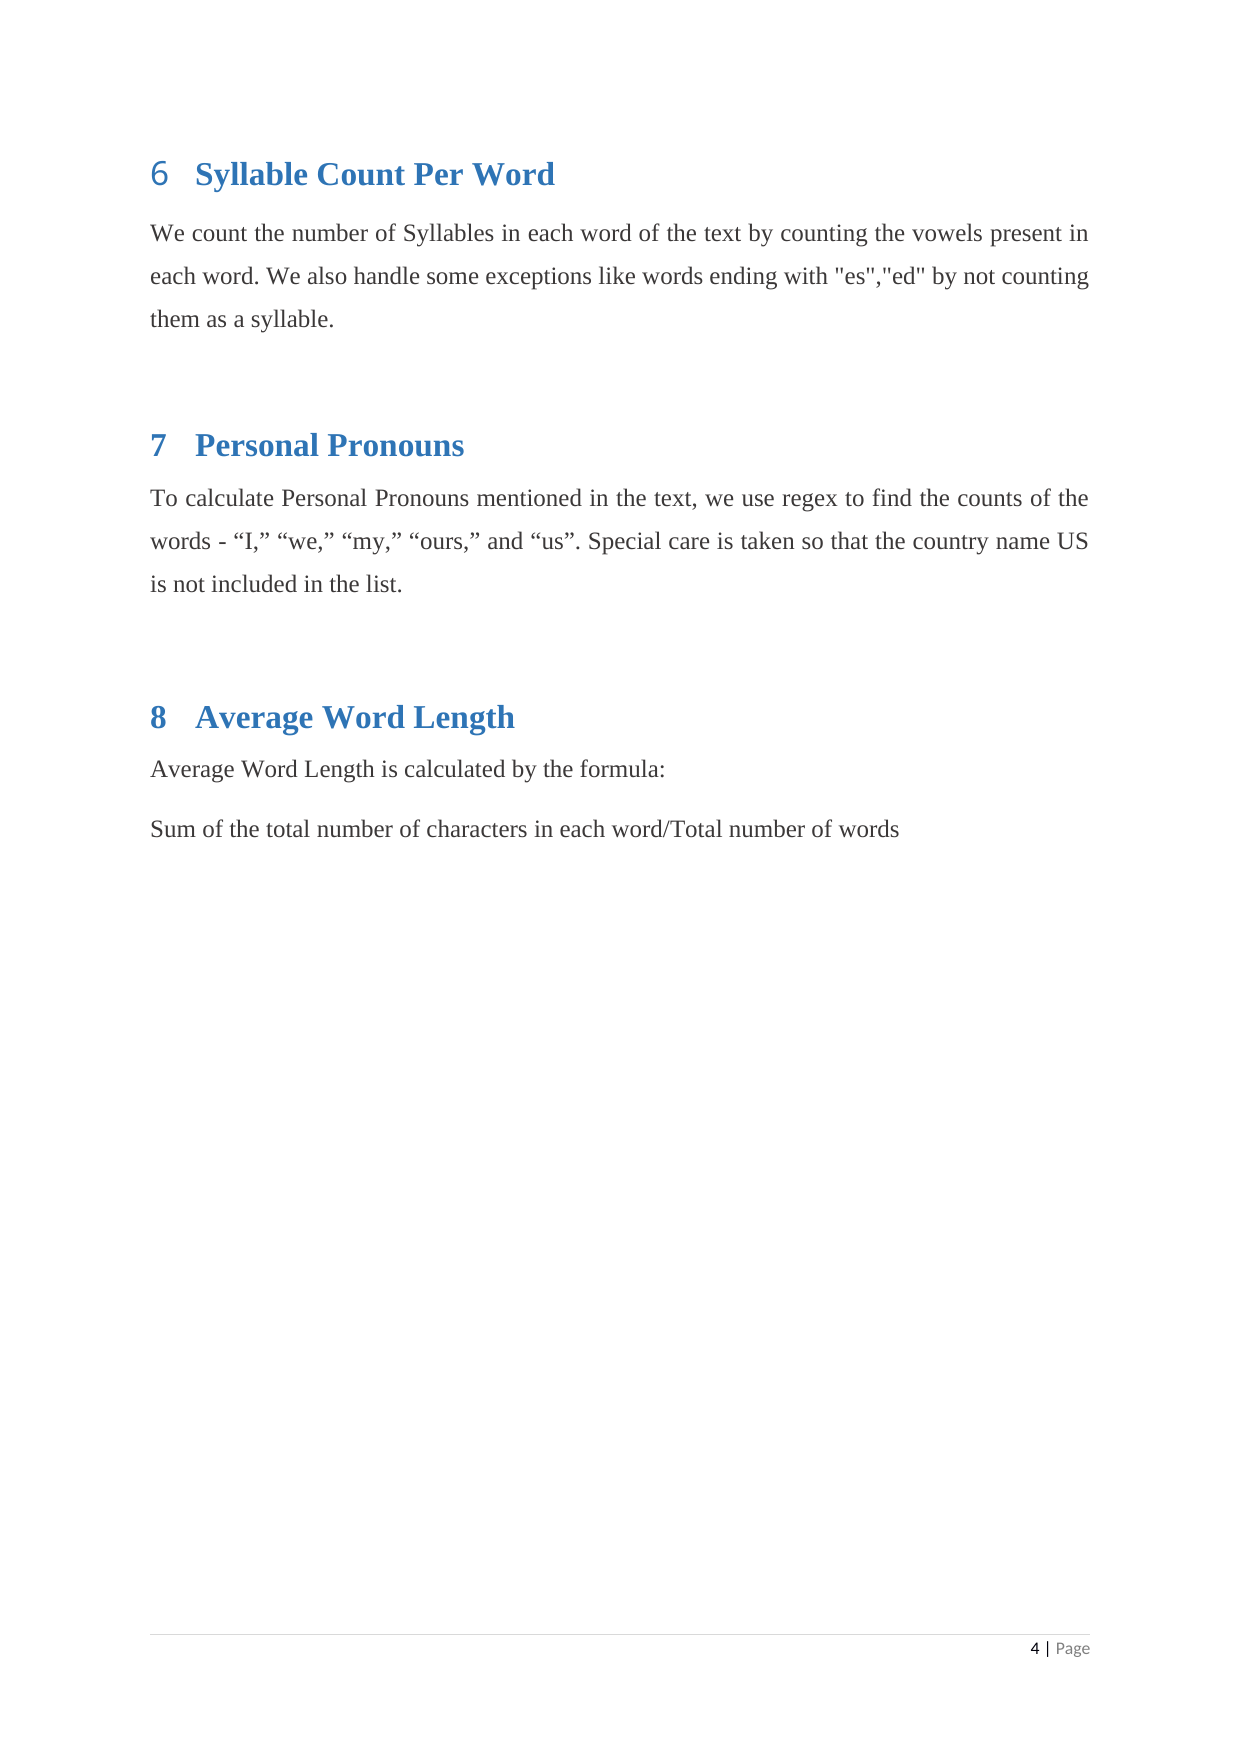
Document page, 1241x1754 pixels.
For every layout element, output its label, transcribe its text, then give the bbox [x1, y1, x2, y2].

text Sum of the total number of characters in each word/Total number of words [150, 814, 1090, 843]
subtitle Personal Pronouns [150, 425, 1090, 463]
subtitle Average Word Length [150, 697, 1090, 735]
subtitle Syllable Count Per Word [150, 150, 1090, 195]
text We count the number of Syllables in each word of the text by counting the vowels present in each word. We also handle some exceptions like words ending with "es","ed" by not counting them as a syllable. [150, 218, 1090, 333]
text To calculate Personal Pronouns mentioned in the text, we use regex to find the counts of the words - “I,” “we,” “my,” “ours,” and “us”. Special care is taken so that the country name US is not included in the list. [150, 483, 1090, 598]
text Average Word Length is calculated by the formula: [150, 754, 1090, 783]
